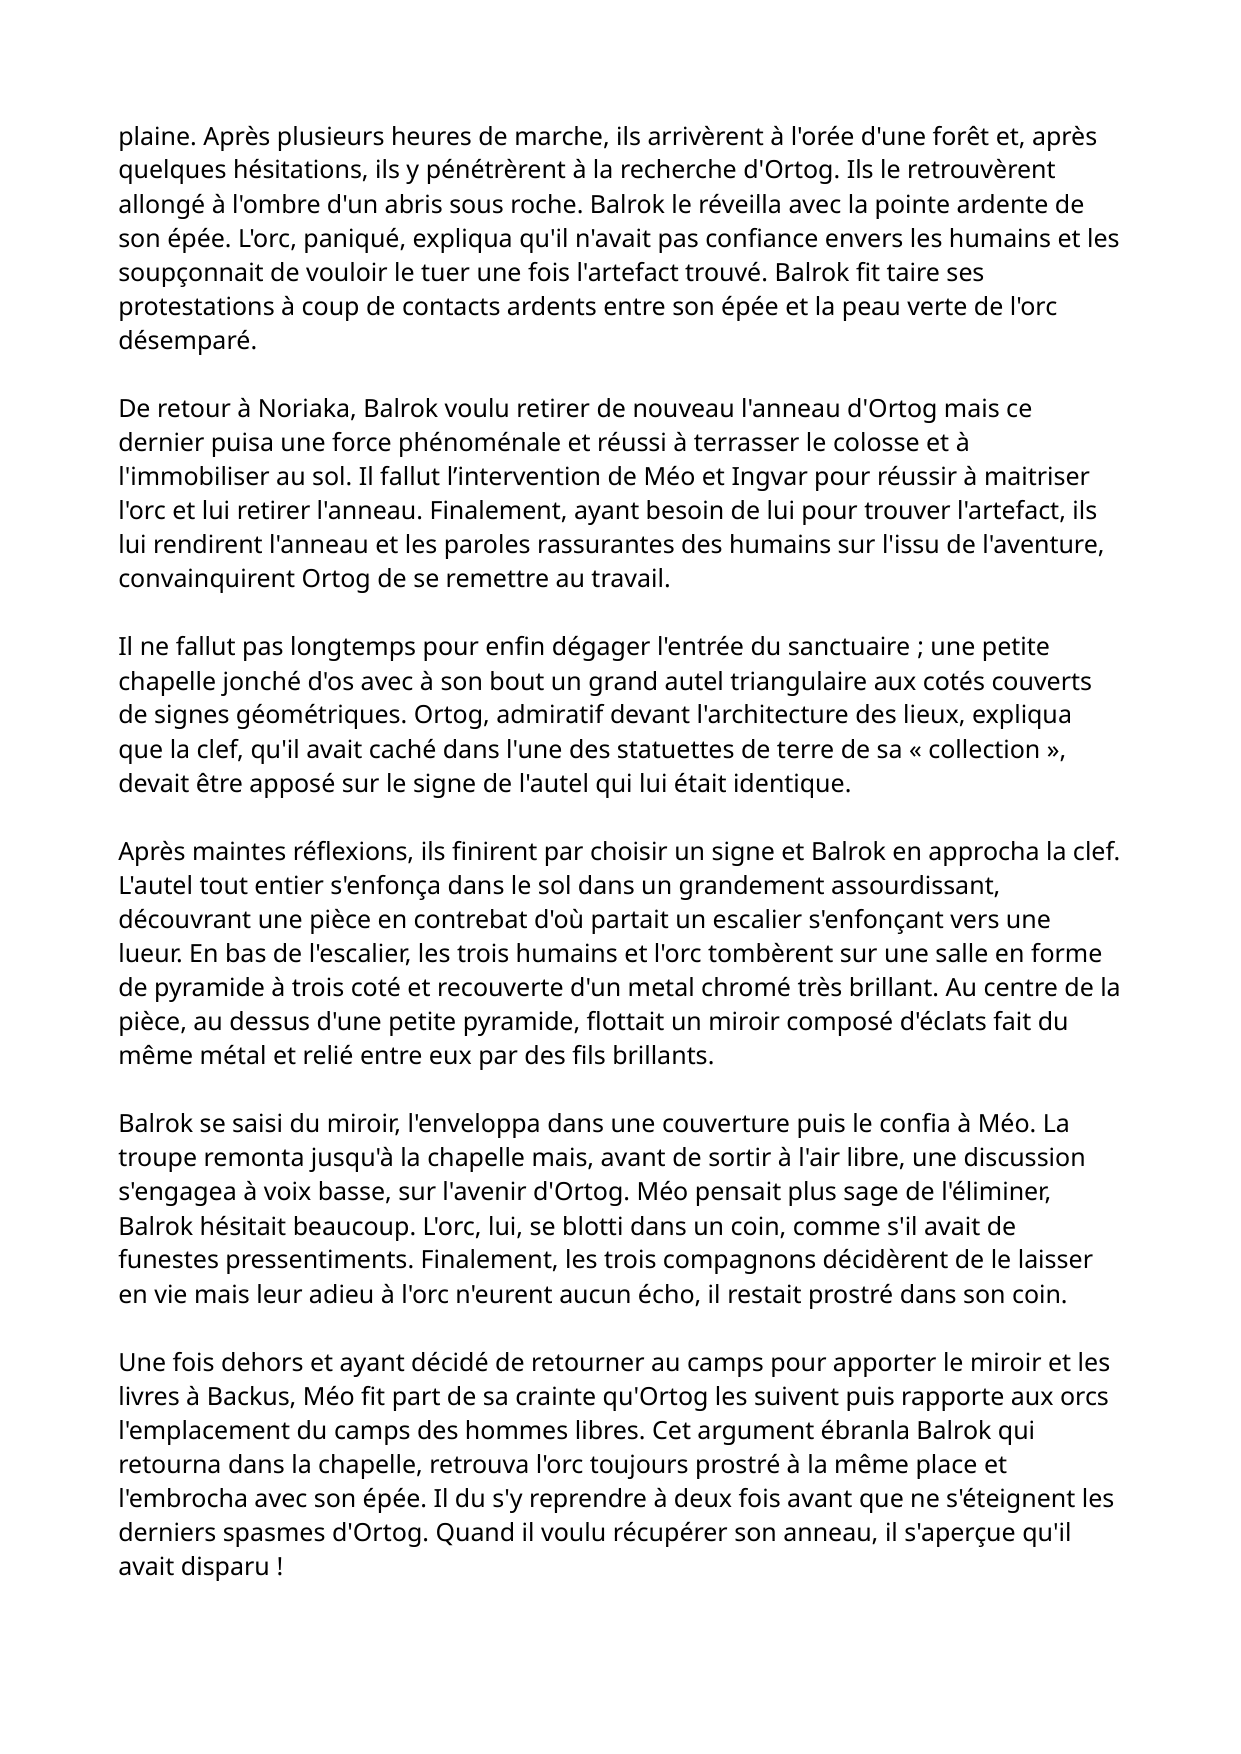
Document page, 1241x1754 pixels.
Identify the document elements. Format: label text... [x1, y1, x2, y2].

text Après maintes réflexions, ils finirent par choisir un signe et Balrok en approcha la clef. L'autel tout entier s'enfonça dans le sol dans un grandement assourdissant, découvrant une pièce en contrebat d'où partait un escalier s'enfonçant vers une lueur. En bas de l'escalier, les trois humains et l'orc tombèrent sur une salle en forme de pyramide à trois coté et recouverte d'un metal chromé très brillant. Au centre de la pièce, au dessus d'une petite pyramide, flottait un miroir composé d'éclats fait du même métal et relié entre eux par des fils brillants. [118, 833, 1122, 1072]
text De retour à Noriaka, Balrok voulu retirer de nouveau l'anneau d'Ortog mais ce dernier puisa une force phénoménale et réussi à terrasser le colosse et à l'immobiliser au sol. Il fallut l’intervention de Méo et Ingvar pour réussir à maitriser l'orc et lui retirer l'anneau. Finalement, ayant besoin de lui pour trouver l'artefact, ils lui rendirent l'anneau et les paroles rassurantes des humains sur l'issu de l'aventure, convainquirent Ortog de se remettre au travail. [118, 391, 1122, 595]
text plaine. Après plusieurs heures de marche, ils arrivèrent à l'orée d'une forêt et, après quelques hésitations, ils y pénétrèrent à la recherche d'Ortog. Ils le retrouvèrent allongé à l'ombre d'un abris sous roche. Balrok le réveilla avec la pointe ardente de son épée. L'orc, paniqué, expliqua qu'il n'avait pas confiance envers les humains et les soupçonnait de vouloir le tuer une fois l'artefact trouvé. Balrok fit taire ses protestations à coup de contacts ardents entre son épée et la peau verte de l'orc désemparé. [118, 118, 1122, 357]
text Balrok se saisi du miroir, l'enveloppa dans une couverture puis le confia à Méo. La troupe remonta jusqu'à la chapelle mais, avant de sortir à l'air libre, une discussion s'engagea à voix basse, sur l'avenir d'Ortog. Méo pensait plus sage de l'éliminer, Balrok hésitait beaucoup. L'orc, lui, se blotti dans un coin, comme s'il avait de funestes pressentiments. Finalement, les trois compagnons décidèrent de le laisser en vie mais leur adieu à l'orc n'eurent aucun écho, il restait prostré dans son coin. [118, 1106, 1122, 1310]
text Il ne fallut pas longtemps pour enfin dégager l'entrée du sanctuaire ; une petite chapelle jonché d'os avec à son bout un grand autel triangulaire aux cotés couverts de signes géométriques. Ortog, admiratif devant l'architecture des lieux, expliqua que la clef, qu'il avait caché dans l'une des statuettes de terre de sa « collection », devait être apposé sur le signe de l'autel qui lui était identique. [118, 629, 1122, 799]
text Une fois dehors et ayant décidé de retourner au camps pour apporter le miroir et les livres à Backus, Méo fit part de sa crainte qu'Ortog les suivent puis rapporte aux orcs l'emplacement du camps des hommes libres. Cet argument ébranla Balrok qui retourna dans la chapelle, retrouva l'orc toujours prostré à la même place et l'embrocha avec son épée. Il du s'y reprendre à deux fois avant que ne s'éteignent les derniers spasmes d'Ortog. Quand il voulu récupérer son anneau, il s'aperçue qu'il avait disparu ! [118, 1344, 1122, 1583]
